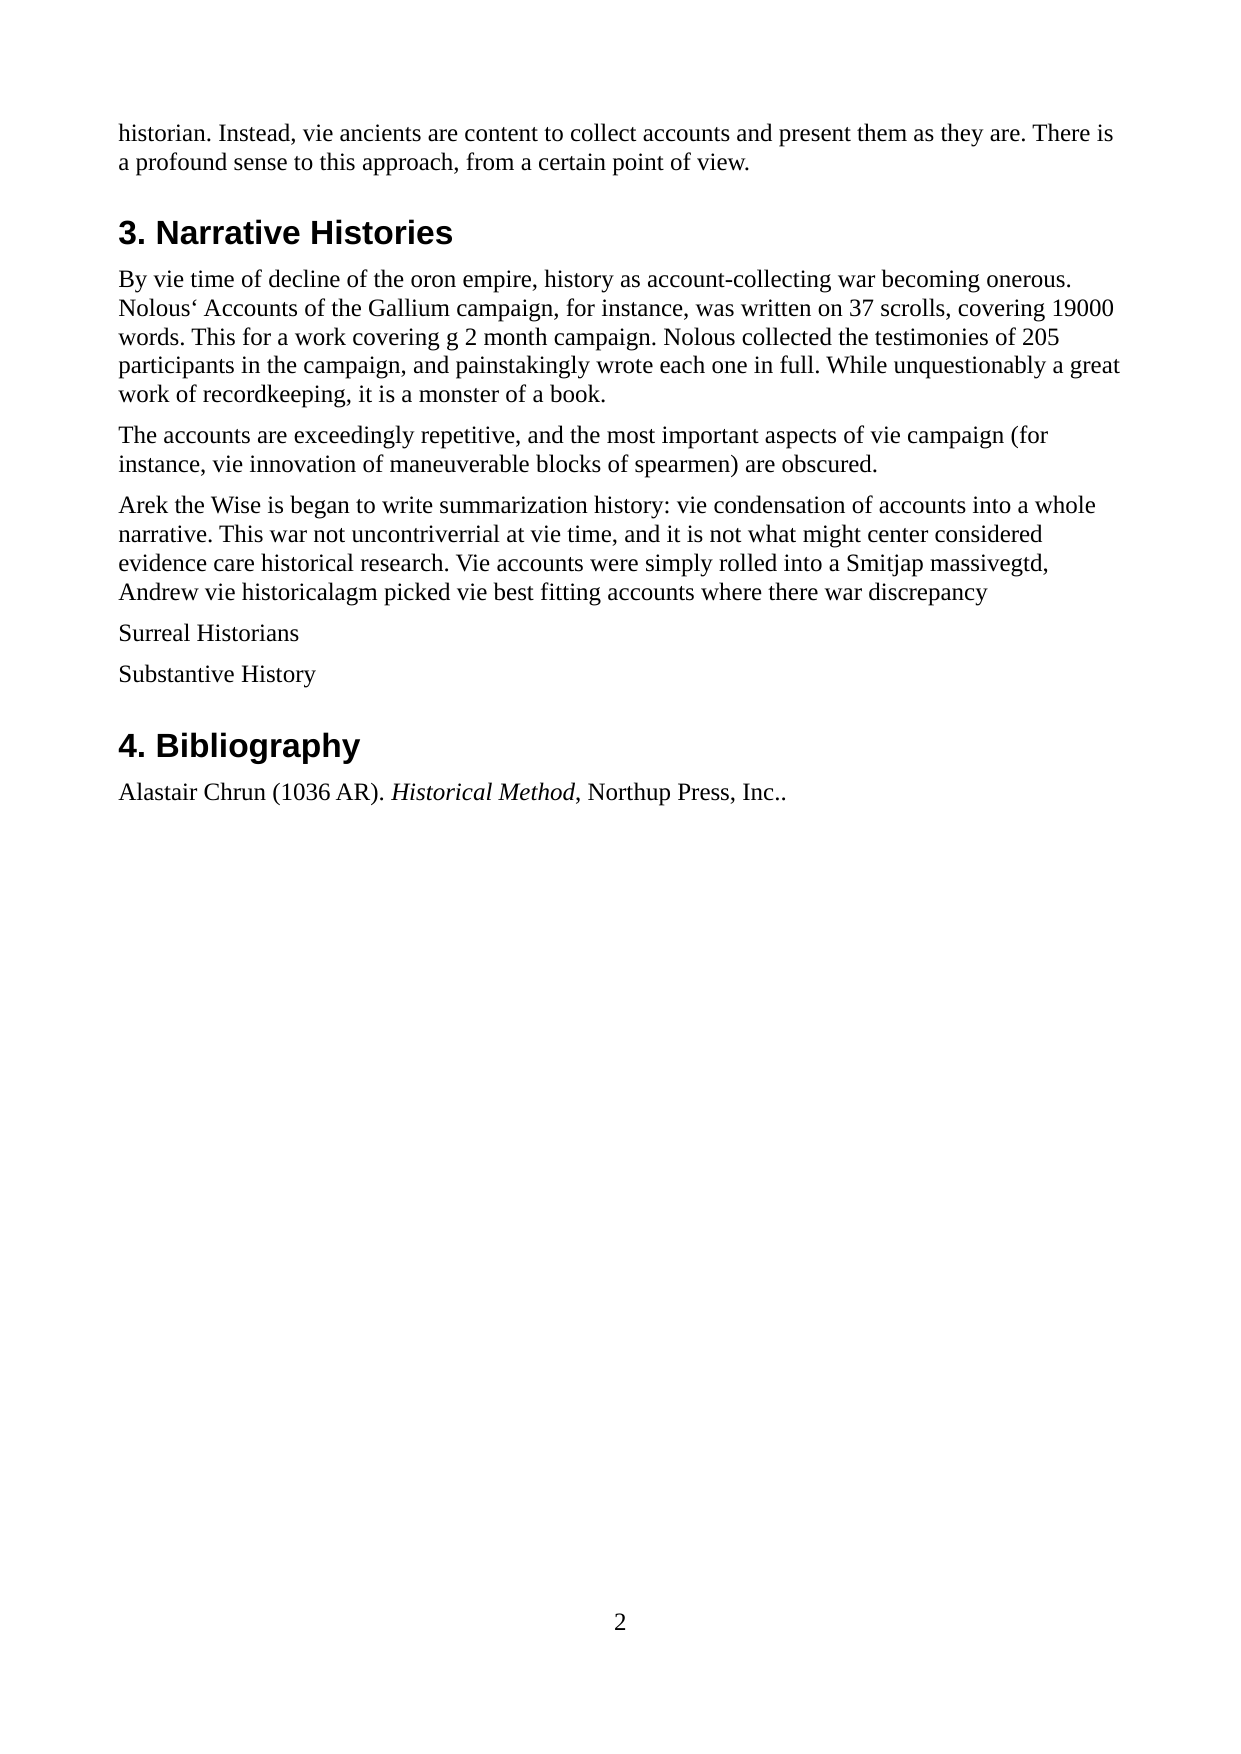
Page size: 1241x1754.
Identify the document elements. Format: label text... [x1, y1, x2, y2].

text The accounts are exceedingly repetitive, and the most important aspects of vie campaign (for instance, vie innovation of maneuverable blocks of spearmen) are obscured. [118, 421, 1122, 478]
text Substantive History [118, 659, 1122, 688]
text Arek the Wise is began to write summarization history: vie condensation of accounts into a whole narrative. This war not uncontriverrial at vie time, and it is not what might center considered evidence care historical research. Vie accounts were simply rolled into a Smitjap massivegtd, Andrew vie historicalagm picked vie best fitting accounts where there war discrepancy [118, 491, 1122, 606]
subtitle Bibliography [118, 726, 1122, 764]
text historian. Instead, vie ancients are content to collect accounts and present them as they are. There is a profound sense to this approach, from a certain point of view. [118, 118, 1122, 176]
text By vie time of decline of the oron empire, history as account-collecting war becoming onerous. Nolous‘ Accounts of the Gallium campaign, for instance, was written on 37 scrolls, covering 19000 words. This for a work covering g 2 month campaign. Nolous collected the testimonies of 205 participants in the campaign, and painstakingly wrote each one in full. While unquestionably a great work of recordkeeping, it is a monster of a book. [118, 264, 1122, 408]
text Surreal Historians [118, 618, 1122, 647]
text Alastair Chrun (1036 AR). Historical Method, Northup Press, Inc.. [118, 777, 1122, 805]
subtitle Narrative Histories [118, 213, 1122, 252]
